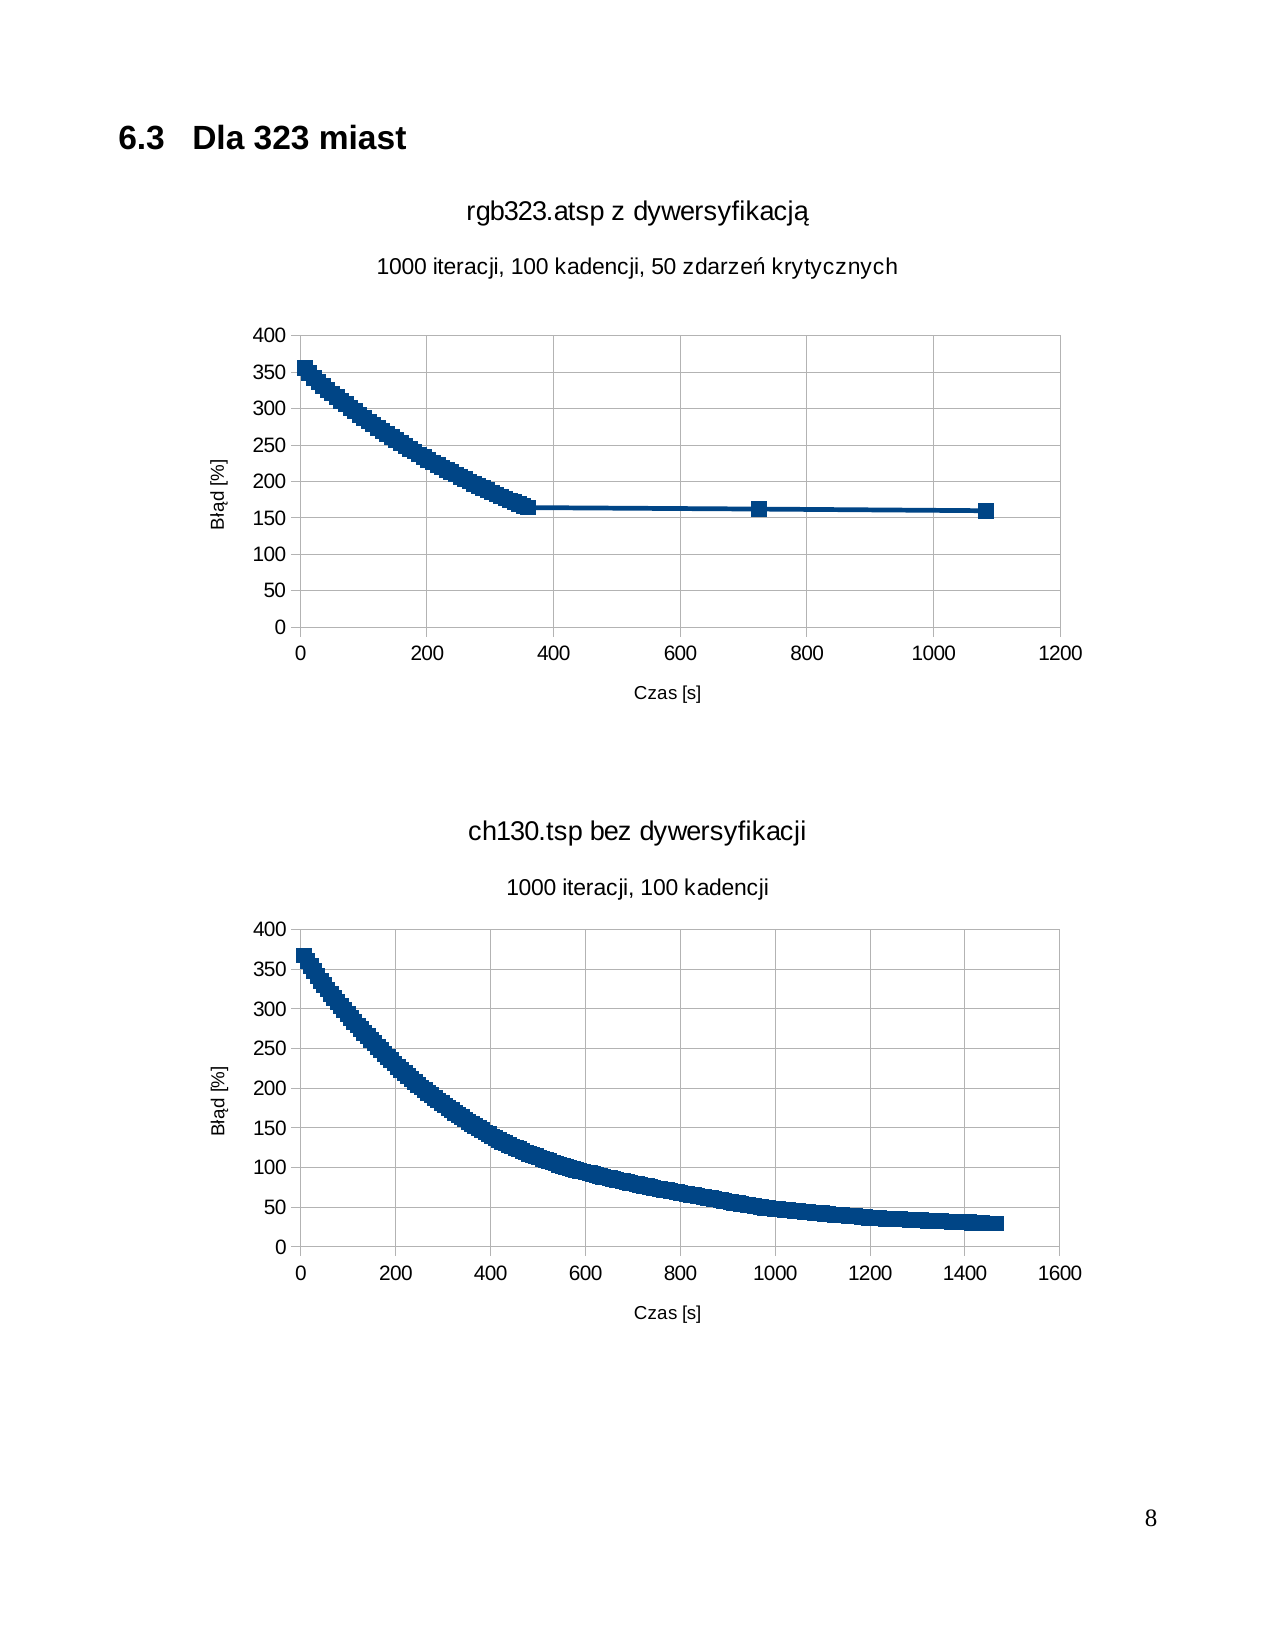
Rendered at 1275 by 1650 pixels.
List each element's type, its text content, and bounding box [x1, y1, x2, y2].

subtitle Dla 323 miast [118, 118, 1157, 157]
